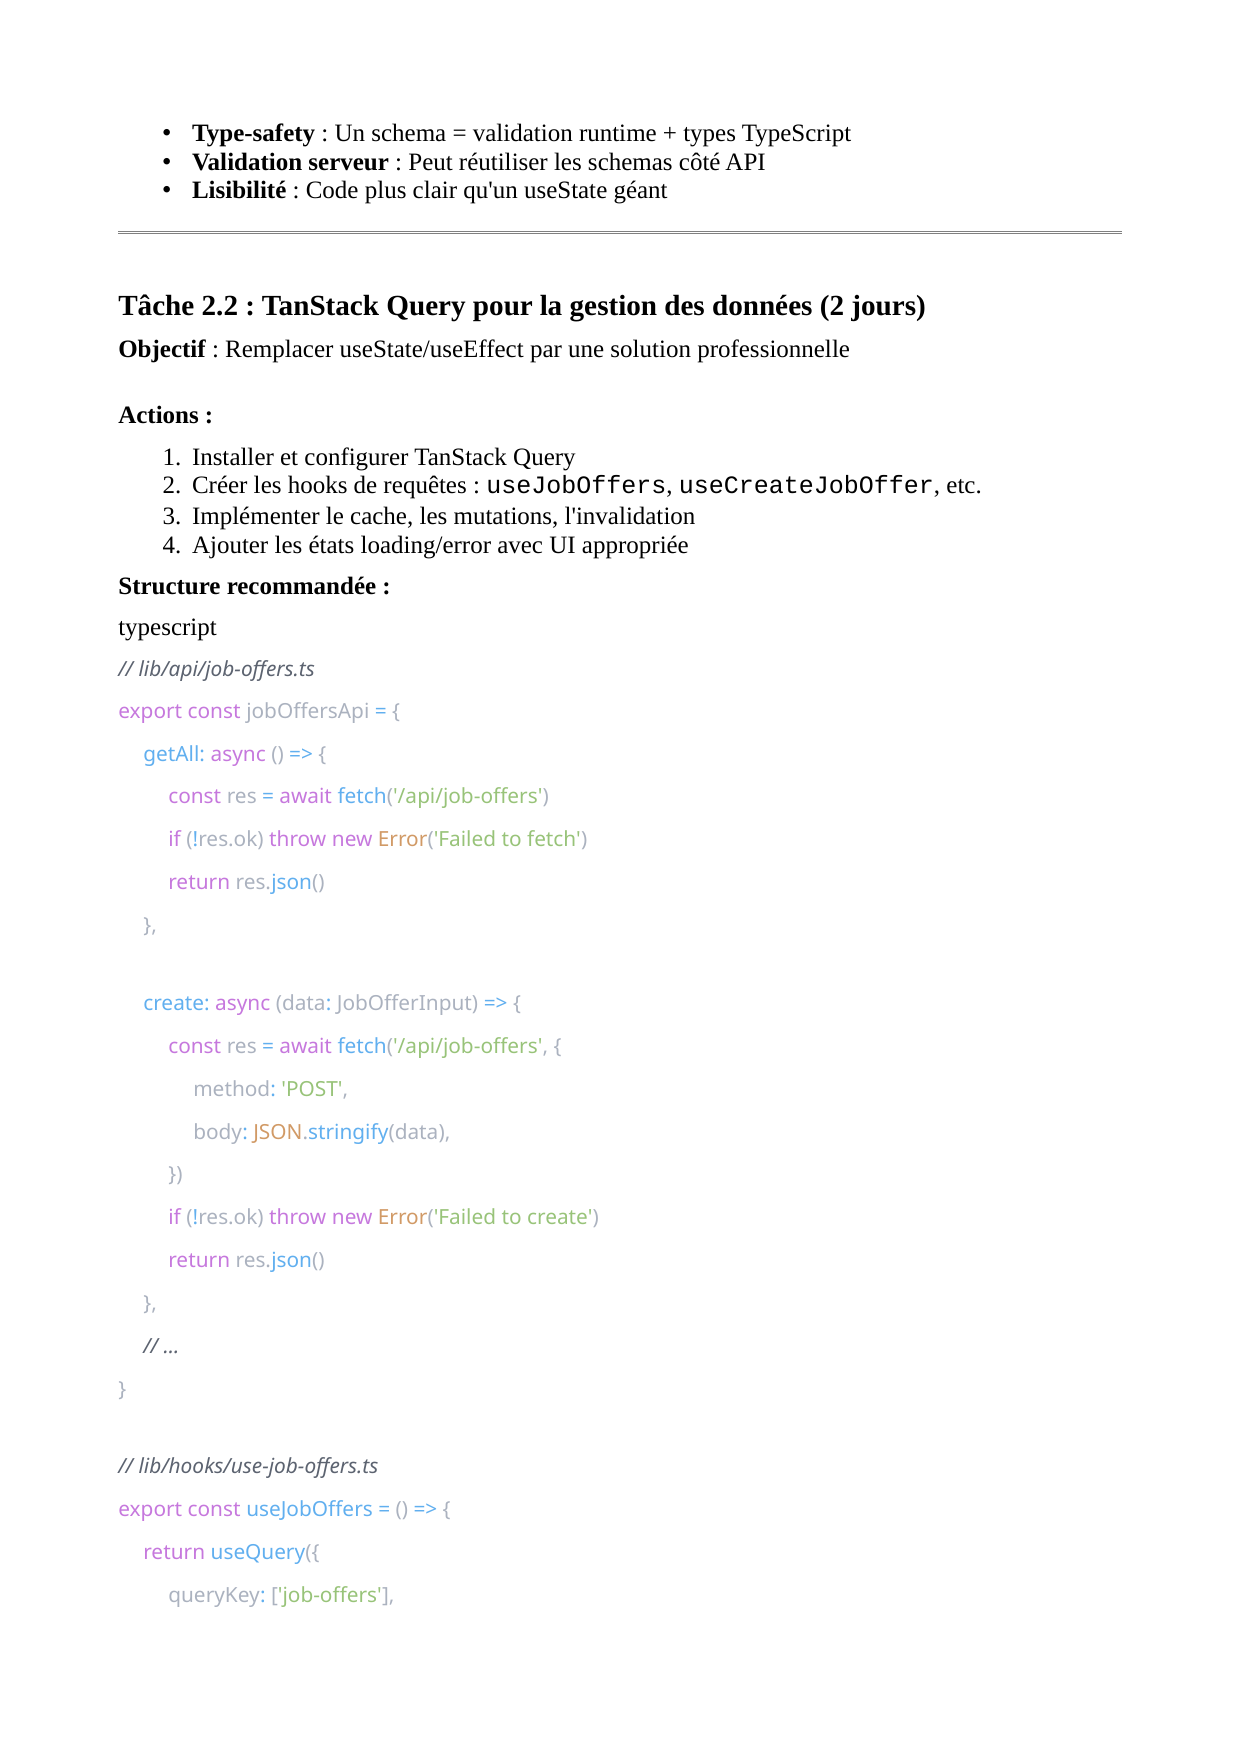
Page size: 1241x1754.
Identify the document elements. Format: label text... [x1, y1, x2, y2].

text // ... [118, 1331, 1122, 1359]
text }, [118, 910, 1122, 939]
text }) [118, 1159, 1122, 1188]
text body: JSON.stringify(data), [118, 1117, 1122, 1145]
text const res = await fetch('/api/job-offers', { [118, 1031, 1122, 1060]
text } [118, 1374, 1122, 1402]
text return res.json() [118, 867, 1122, 896]
text return res.json() [118, 1245, 1122, 1274]
list Créer les hooks de requêtes : useJobOffers, useCreateJobOffer, etc. [162, 470, 1122, 501]
list Validation serveur : Peut réutiliser les schemas côté API [162, 147, 1122, 176]
text method: 'POST', [118, 1074, 1122, 1102]
text queryKey: ['job-offers'], [118, 1580, 1122, 1608]
list Ajouter les états loading/error avec UI appropriée [162, 530, 1122, 559]
text Objectif : Remplacer useState/useEffect par une solution professionnelle [118, 334, 1122, 363]
text export const useJobOffers = () => { [118, 1494, 1122, 1523]
text if (!res.ok) throw new Error('Failed to fetch') [118, 824, 1122, 853]
list Implémenter le cache, les mutations, l'invalidation [162, 501, 1122, 530]
text return useQuery({ [118, 1537, 1122, 1565]
text }, [118, 1288, 1122, 1317]
list Lisibilité : Code plus clair qu'un useState géant [162, 176, 1122, 204]
subtitle Tâche 2.2 : TanStack Query pour la gestion des données (2 jours) [118, 288, 1122, 322]
text getAll: async () => { [118, 739, 1122, 767]
text create: async (data: JobOfferInput) => { [118, 988, 1122, 1017]
text typescript [118, 612, 1122, 641]
list Installer et configurer TanStack Query [162, 442, 1122, 470]
text // lib/hooks/use-job-offers.ts [118, 1452, 1122, 1480]
text Structure recommandée : [118, 571, 1122, 600]
text const res = await fetch('/api/job-offers') [118, 782, 1122, 810]
text export const jobOffersApi = { [118, 696, 1122, 725]
text // lib/api/job-offers.ts [118, 654, 1122, 682]
list Type-safety : Un schema = validation runtime + types TypeScript [162, 118, 1122, 147]
text if (!res.ok) throw new Error('Failed to create') [118, 1202, 1122, 1231]
subtitle Actions : [118, 400, 1122, 429]
